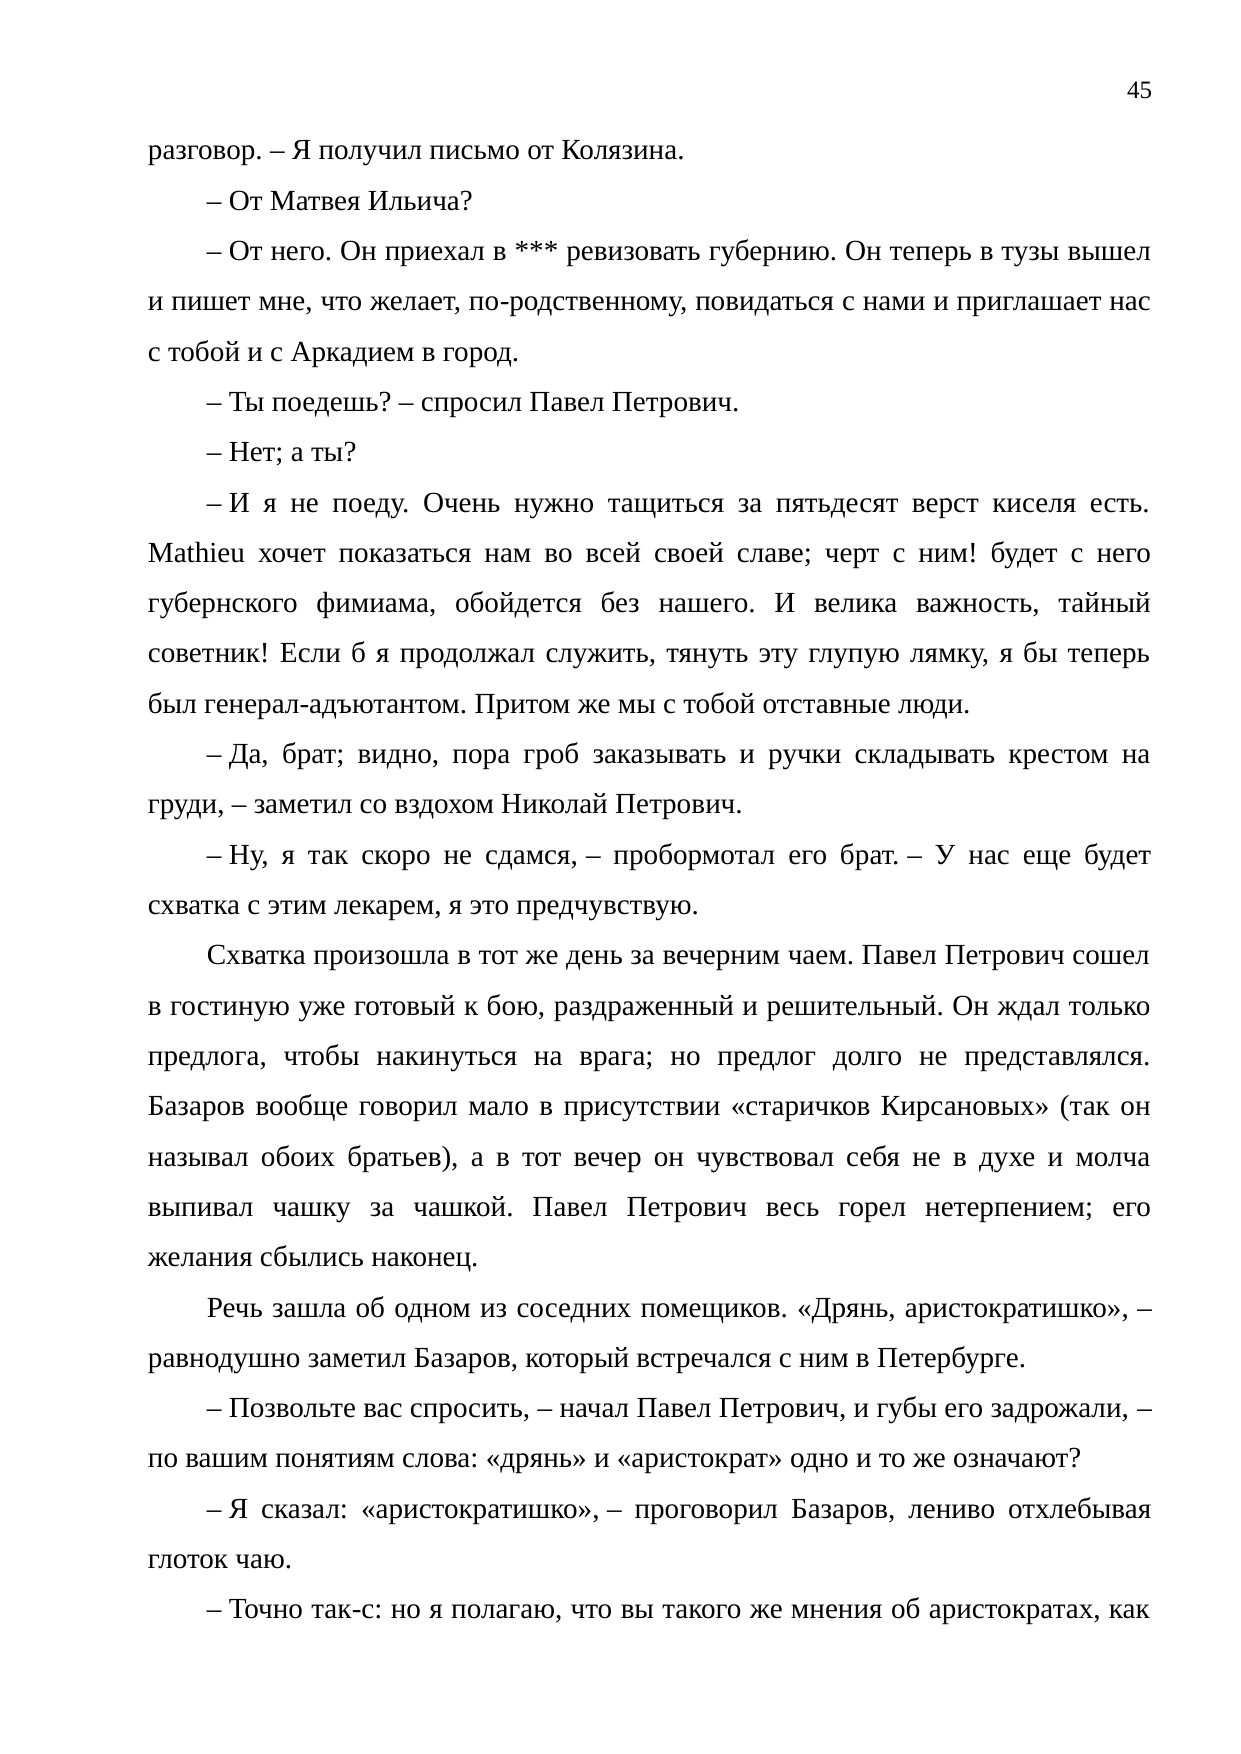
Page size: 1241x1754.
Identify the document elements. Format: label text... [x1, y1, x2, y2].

text – Ты поедешь? – спросил Павел Петрович. [148, 384, 1152, 418]
text – И я не поеду. Очень нужно тащиться за пятьдесят верст киселя есть. Mathieu хочет показаться нам во всей своей славе; черт с ним! будет с него губернского фимиама, обойдется без нашего. И велика важность, тайный советник! Если б я продолжал служить, тянуть эту глупую лямку, я бы теперь был генерал‑адъютантом. Притом же мы с тобой отставные люди. [148, 485, 1152, 719]
text – Позвольте вас спросить, – начал Павел Петрович, и губы его задрожали, – по вашим понятиям слова: «дрянь» и «аристократ» одно и то же означают? [148, 1390, 1152, 1474]
text Схватка произошла в тот же день за вечерним чаем. Павел Петрович сошел в гостиную уже готовый к бою, раздраженный и решительный. Он ждал только предлога, чтобы накинуться на врага; но предлог долго не представлялся. Базаров вообще говорил мало в присутствии «старичков Кирсановых» (так он называл обоих братьев), а в тот вечер он чувствовал себя не в духе и молча выпивал чашку за чашкой. Павел Петрович весь горел нетерпением; его желания сбылись наконец. [148, 937, 1152, 1273]
text – Точно так‑с: но я полагаю, что вы такого же мнения об аристократах, как [148, 1592, 1152, 1625]
text – Нет; а ты? [148, 434, 1152, 468]
text – Я сказал: «аристократишко», – проговорил Базаров, лениво отхлебывая глоток чаю. [148, 1491, 1152, 1575]
text разговор. – Я получил письмо от Колязина. [148, 132, 1152, 166]
text – От Матвея Ильича? [148, 183, 1152, 216]
text – Да, брат; видно, пора гроб заказывать и ручки складывать крестом на груди, – заметил со вздохом Николай Петрович. [148, 736, 1152, 820]
text – Ну, я так скоро не сдамся, – пробормотал его брат. – У нас еще будет схватка с этим лекарем, я это предчувствую. [148, 837, 1152, 921]
text – От него. Он приехал в *** ревизовать губернию. Он теперь в тузы вышел и пишет мне, что желает, по‑родственному, повидаться с нами и приглашает нас с тобой и с Аркадием в город. [148, 233, 1152, 367]
text Речь зашла об одном из соседних помещиков. «Дрянь, аристократишко», – равнодушно заметил Базаров, который встречался с ним в Петербурге. [148, 1290, 1152, 1373]
